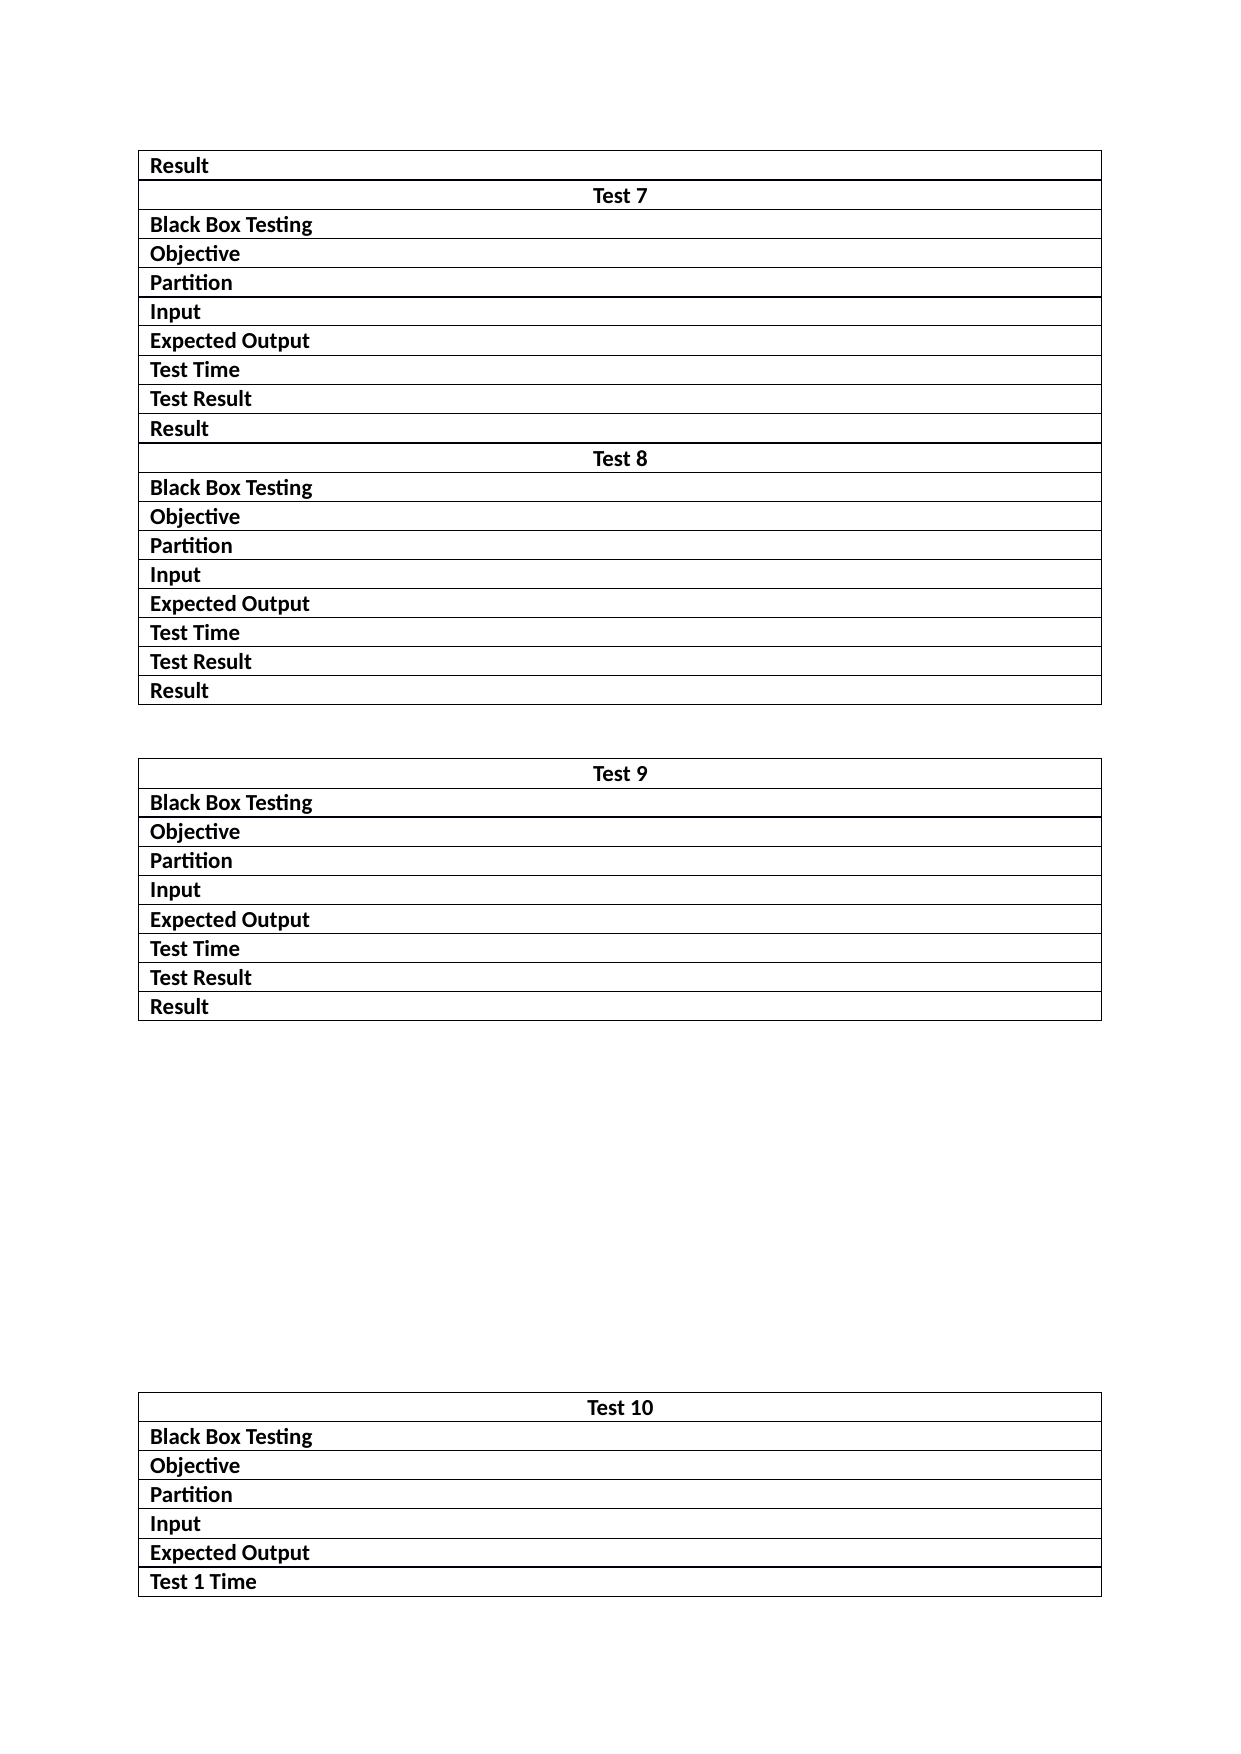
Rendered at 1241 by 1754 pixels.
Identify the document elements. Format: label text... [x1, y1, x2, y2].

table_cell Result [139, 992, 1101, 1020]
table_cell Test Time [139, 618, 1101, 646]
table_cell Input [139, 1509, 1101, 1537]
table_cell Test Result [139, 647, 1101, 675]
table_cell Test Result [139, 963, 1101, 991]
table_header Test 7 [139, 181, 1101, 209]
table_header Test 9 [139, 759, 1101, 787]
table_cell Result [139, 151, 1101, 179]
table_cell Expected Output [139, 905, 1101, 933]
table_cell Expected Output [139, 326, 1101, 354]
table_cell Black Box Testing [139, 210, 1101, 238]
table_cell Partition [139, 531, 1101, 559]
table_cell Test Time [139, 356, 1101, 383]
table_header Test 10 [139, 1393, 1101, 1421]
table_cell Objective [139, 239, 1101, 267]
table_cell Black Box Testing [139, 1422, 1101, 1450]
table_cell Test Time [139, 934, 1101, 962]
table_cell Input [139, 298, 1101, 325]
table_cell Expected Output [139, 589, 1101, 617]
table_cell Partition [139, 1480, 1101, 1508]
table_cell Test 1 Time [139, 1568, 1101, 1596]
table_cell Test Result [139, 385, 1101, 413]
table_header Test 8 [139, 444, 1101, 472]
table_cell Input [139, 560, 1101, 588]
table_cell Input [139, 876, 1101, 904]
table_cell Partition [139, 847, 1101, 874]
table_cell Result [139, 676, 1101, 704]
table_cell Partition [139, 268, 1101, 296]
table_cell Objective [139, 1451, 1101, 1479]
table_cell Objective [139, 502, 1101, 530]
table_cell Expected Output [139, 1539, 1101, 1566]
table_cell Black Box Testing [139, 789, 1101, 816]
table_cell Result [139, 414, 1101, 442]
table_cell Black Box Testing [139, 473, 1101, 501]
table_cell Objective [139, 818, 1101, 846]
